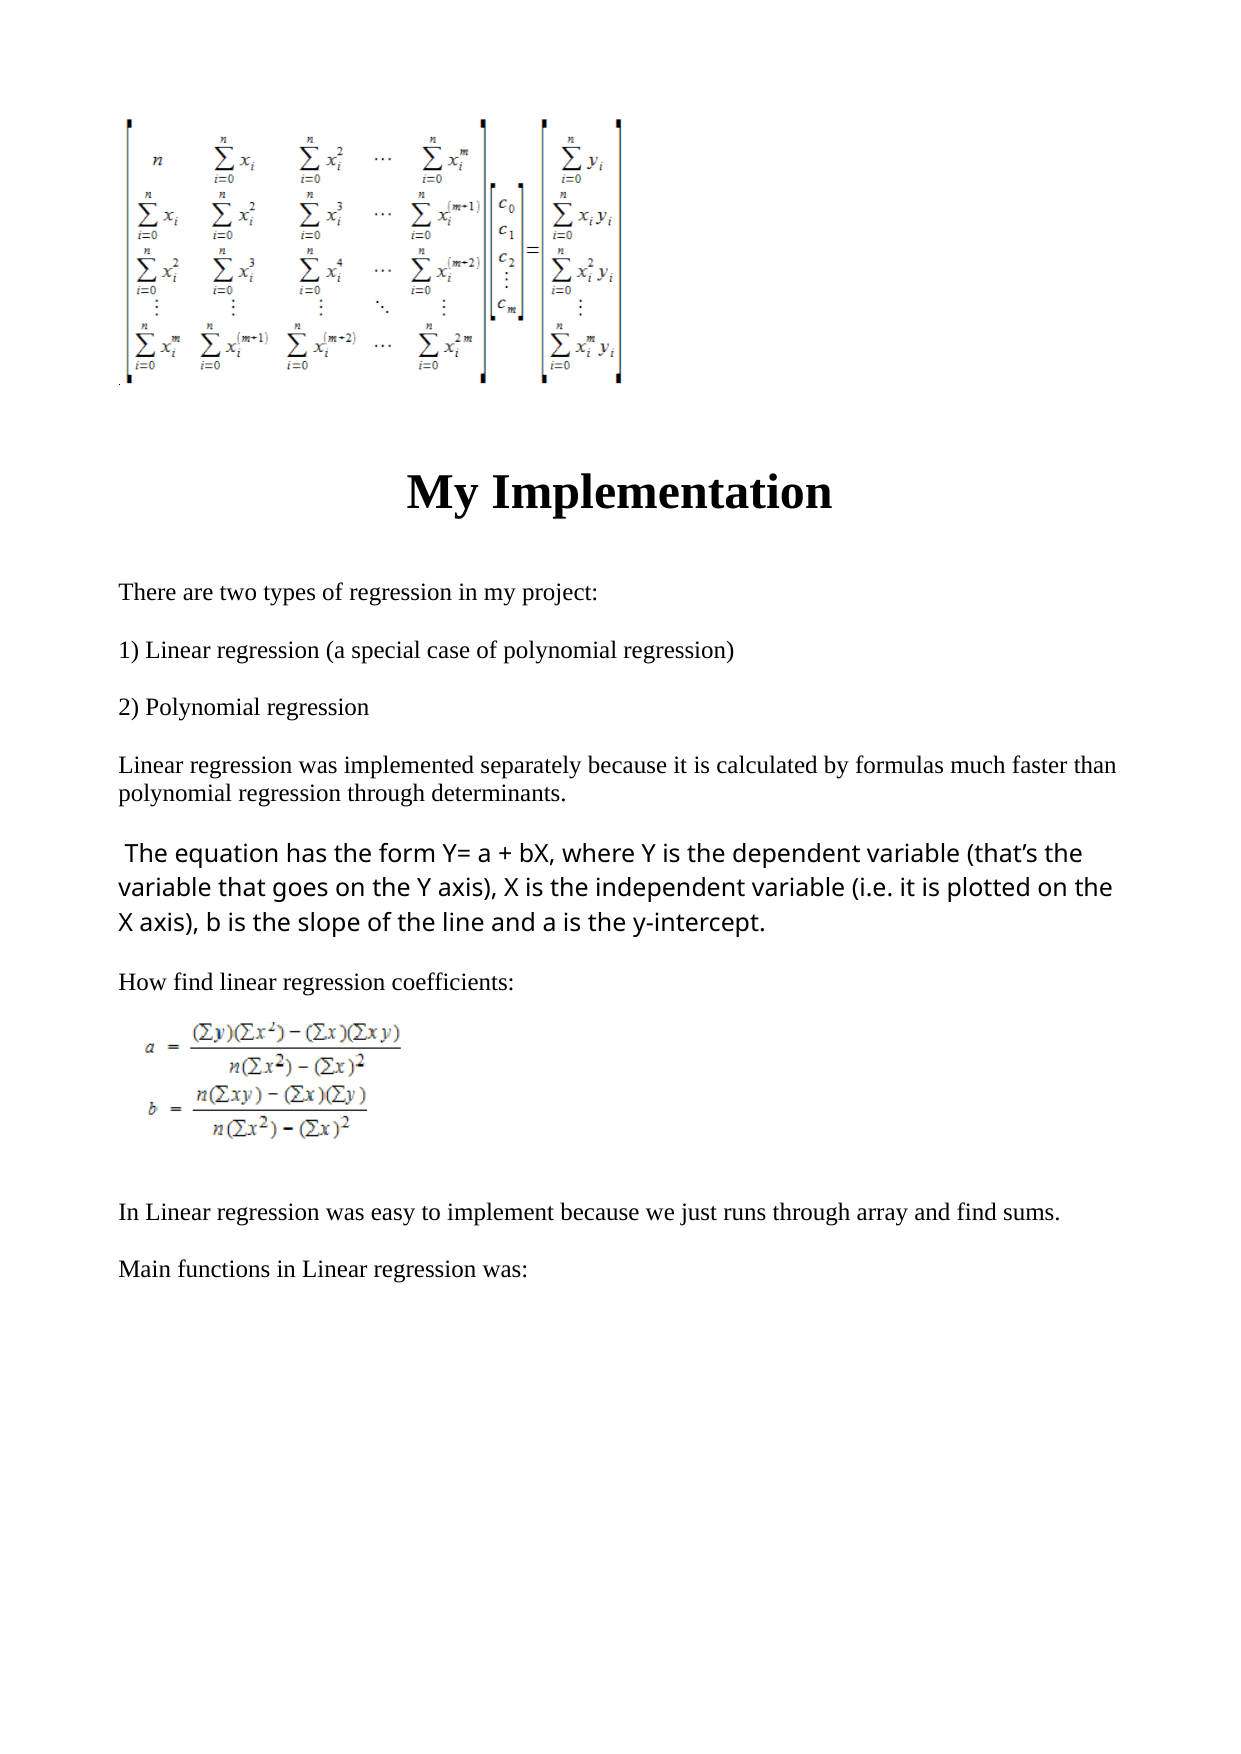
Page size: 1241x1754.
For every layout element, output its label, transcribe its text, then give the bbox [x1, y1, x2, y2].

picture [120, 118, 628, 386]
text There are two types of regression in my project: [118, 577, 1122, 606]
picture [124, 1022, 411, 1144]
text Main functions in Linear regression was: [118, 1254, 1122, 1283]
text 1) Linear regression (a special case of polynomial regression) [118, 635, 1122, 663]
text Linear regression was implemented separately because it is calculated by formulas much faster than polynomial regression through determinants. [118, 750, 1122, 807]
text The equation has the form Y= a + bX, where Y is the dependent variable (that’s the variable that goes on the Y axis), X is the independent variable (i.e. it is plotted on the X axis), b is the slope of the line and a is the y-intercept. [118, 836, 1122, 938]
text My Implementation [118, 462, 1122, 520]
text 2) Polynomial regression [118, 692, 1122, 721]
text How find linear regression coefficients: [118, 967, 1122, 996]
text In Linear regression was easy to implement because we just runs through array and find sums. [118, 1197, 1122, 1226]
